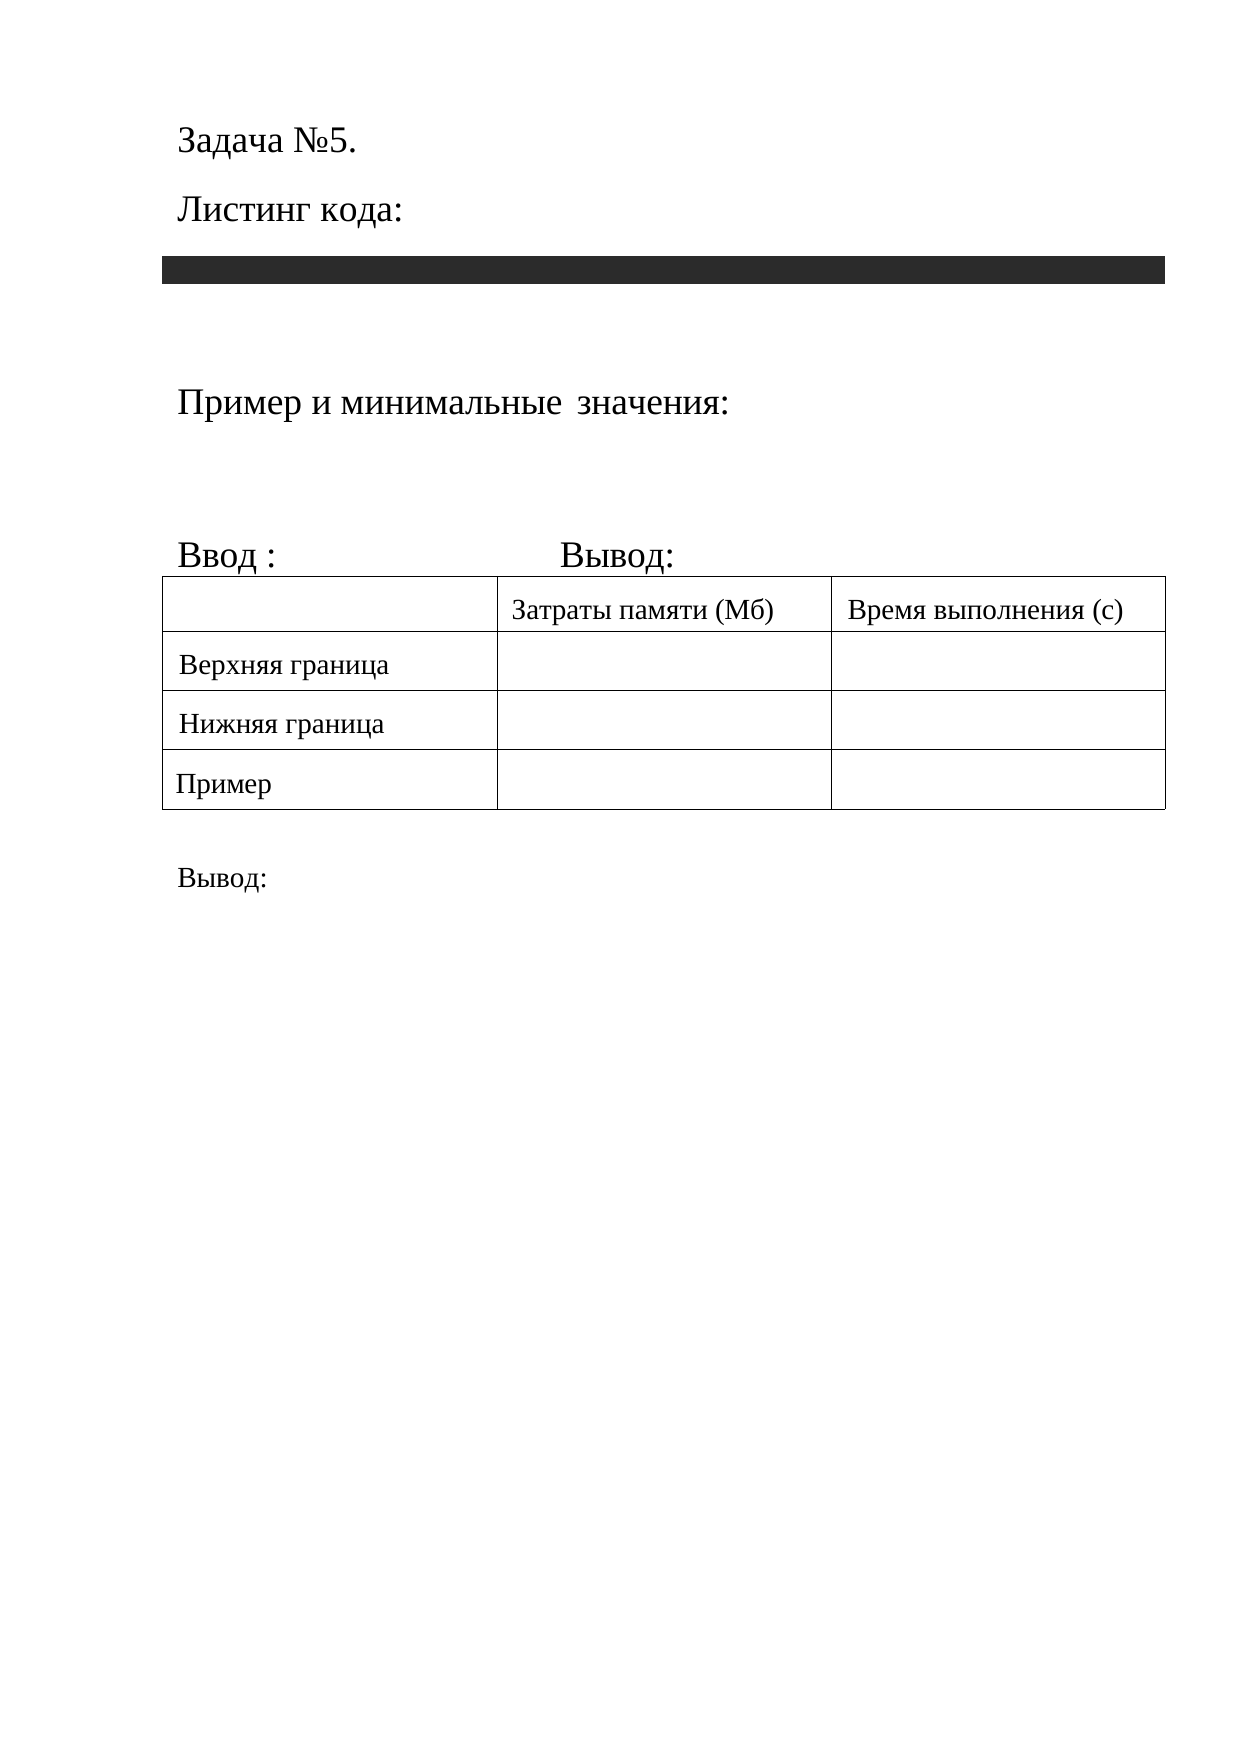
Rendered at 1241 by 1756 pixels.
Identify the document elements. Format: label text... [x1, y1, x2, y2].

text Вывод: [177, 860, 1165, 893]
table_cell [832, 691, 1165, 749]
subtitle Пример и минимальные значения: [177, 379, 1165, 422]
table_cell [498, 691, 831, 749]
table_header Затраты памяти (Мб) [498, 577, 831, 631]
table_cell Верхняя граница [163, 632, 497, 690]
table_cell [498, 632, 831, 690]
table_cell [832, 750, 1165, 809]
table_cell Пример [163, 750, 497, 809]
text Задача №5. Листинг кода: [177, 118, 841, 230]
table_cell [832, 632, 1165, 690]
table_cell [498, 750, 831, 809]
table_header Время выполнения (с) [832, 577, 1165, 631]
table_header [163, 577, 497, 631]
table_cell Нижняя граница [163, 691, 497, 749]
subtitle Ввод : Вывод: [177, 533, 1165, 576]
